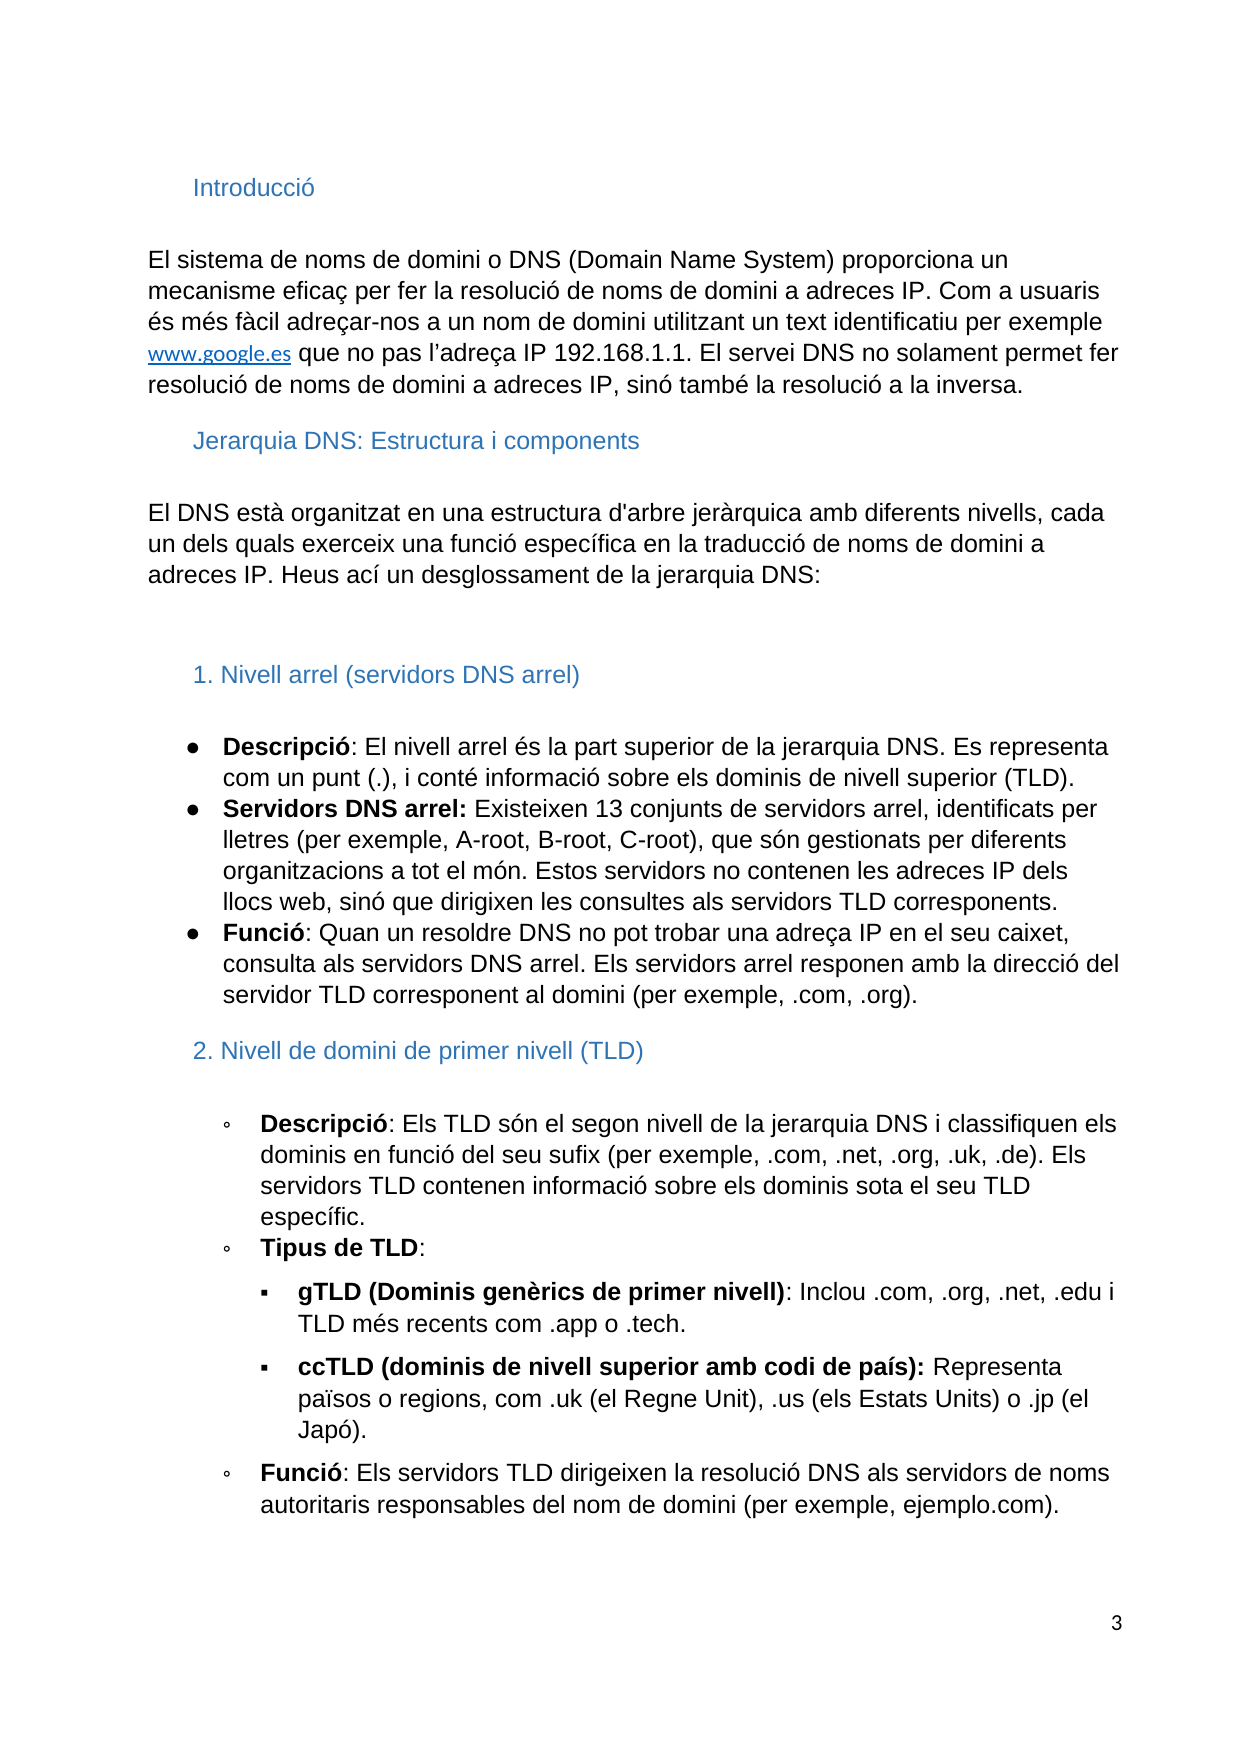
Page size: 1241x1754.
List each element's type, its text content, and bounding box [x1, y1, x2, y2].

list gTLD (Dominis genèrics de primer nivell): Inclou .com, .org, .net, .edu i TLD més recents com .app o .tech. [260, 1277, 1122, 1337]
subtitle 1. Nivell arrel (servidors DNS arrel) [148, 659, 1122, 688]
list ccTLD (dominis de nivell superior amb codi de país): Representa països o regions, com .uk (el Regne Unit), .us (els Estats Units) o .jp (el Japó). [260, 1352, 1122, 1443]
text El sistema de noms de domini o DNS (Domain Name System) proporciona un mecanisme eficaç per fer la resolució de noms de domini a adreces IP. Com a usuaris és més fàcil adreçar-nos a un nom de domini utilitzant un text identificatiu per exemple www.google.es que no pas l’adreça IP 192.168.1.1. El servei DNS no solament permet fer resolució de noms de domini a adreces IP, sinó també la resolució a la inversa. [148, 245, 1122, 398]
list Descripció: El nivell arrel és la part superior de la jerarquia DNS. Es representa com un punt (.), i conté informació sobre els dominis de nivell superior (TLD). [185, 732, 1122, 792]
list Funció: Quan un resoldre DNS no pot trobar una adreça IP en el seu caixet, consulta als servidors DNS arrel. Els servidors arrel responen amb la direcció del servidor TLD corresponent al domini (per exemple, .com, .org). [185, 918, 1122, 1009]
list Descripció: Els TLD són el segon nivell de la jerarquia DNS i classifiquen els dominis en funció del seu sufix (per exemple, .com, .net, .org, .uk, .de). Els servidors TLD contenen informació sobre els dominis sota el seu TLD específic. [223, 1108, 1122, 1231]
text El DNS està organitzat en una estructura d'arbre jeràrquica amb diferents nivells, cada un dels quals exerceix una funció específica en la traducció de noms de domini a adreces IP. Heus ací un desglossament de la jerarquia DNS: [148, 498, 1122, 589]
subtitle Introducció [148, 173, 1122, 201]
list Tipus de TLD: [223, 1233, 1122, 1262]
subtitle 2. Nivell de domini de primer nivell (TLD) [148, 1036, 1122, 1065]
subtitle Jerarquia DNS: Estructura i components [148, 426, 1122, 454]
list Servidors DNS arrel: Existeixen 13 conjunts de servidors arrel, identificats per lletres (per exemple, A-root, B-root, C-root), que són gestionats per diferents organitzacions a tot el món. Estos servidors no contenen les adreces IP dels llocs web, sinó que dirigixen les consultes als servidors TLD corresponents. [185, 794, 1122, 916]
list Funció: Els servidors TLD dirigeixen la resolució DNS als servidors de noms autoritaris responsables del nom de domini (per exemple, ejemplo.com). [223, 1458, 1122, 1518]
